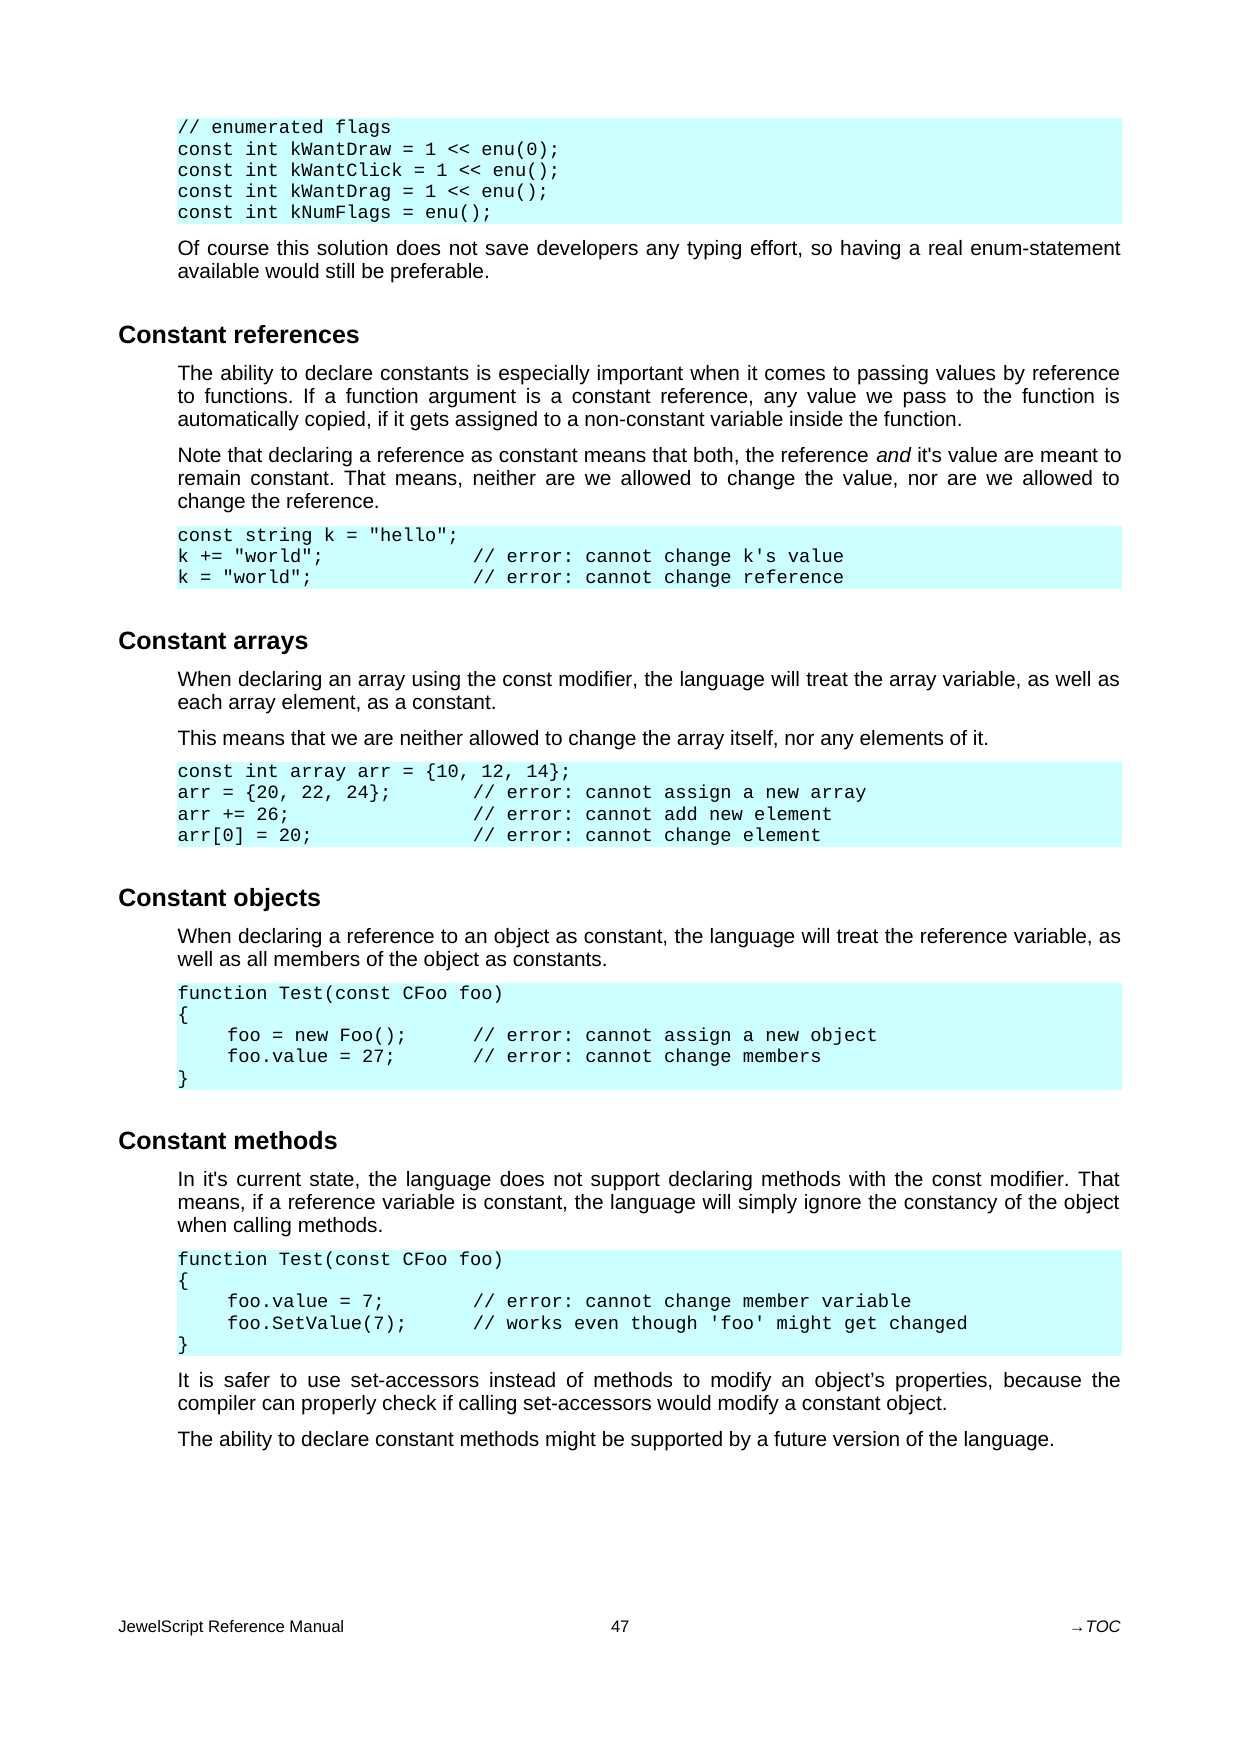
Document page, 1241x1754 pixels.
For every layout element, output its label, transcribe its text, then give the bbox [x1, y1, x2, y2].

text The ability to declare constant methods might be supported by a future version of the language. [177, 1427, 1122, 1451]
text function Test(const CFoo foo) { foo.value = 7; // error: cannot change member variable foo.SetValue(7); // works even though 'foo' might get changed } [177, 1250, 1122, 1356]
text // enumerated flags const int kWantDraw = 1 << enu(0); const int kWantClick = 1 << enu(); const int kWantDrag = 1 << enu(); const int kNumFlags = enu(); [177, 118, 1122, 224]
text Note that declaring a reference as constant means that both, the reference and it's value are meant to remain constant. That means, neither are we allowed to change the value, nor are we allowed to change the reference. [177, 443, 1122, 513]
text const string k = "hello"; k += "world"; // error: cannot change k's value k = "world"; // error: cannot change reference [177, 526, 1122, 589]
text This means that we are neither allowed to change the array itself, nor any elements of it. [177, 726, 1122, 749]
subtitle Constant objects [118, 884, 1122, 912]
subtitle Constant methods [118, 1127, 1122, 1155]
text When declaring an array using the const modifier, the language will treat the array variable, as well as each array element, as a constant. [177, 667, 1122, 713]
text It is safer to use set-accessors instead of methods to modify an object’s properties, because the compiler can properly check if calling set-accessors would modify a constant object. [177, 1368, 1122, 1415]
text The ability to declare constants is especially important when it comes to passing values by reference to functions. If a function argument is a constant reference, any value we pass to the function is automatically copied, if it gets assigned to a non-constant variable inside the function. [177, 361, 1122, 431]
text Of course this solution does not save developers any typing effort, so having a real enum-statement available would still be preferable. [177, 237, 1122, 283]
subtitle Constant references [118, 321, 1122, 349]
text function Test(const CFoo foo) { foo = new Foo(); // error: cannot assign a new object foo.value = 27; // error: cannot change members } [177, 983, 1122, 1090]
text In it's current state, the language does not support declaring methods with the const modifier. That means, if a reference variable is constant, the language will simply ignore the constancy of the object when calling methods. [177, 1168, 1122, 1237]
text When declaring a reference to an object as constant, the language will treat the reference variable, as well as all members of the object as constants. [177, 924, 1122, 971]
subtitle Constant arrays [118, 627, 1122, 654]
text const int array arr = {10, 12, 14}; arr = {20, 22, 24}; // error: cannot assign a new array arr += 26; // error: cannot add new element arr[0] = 20; // error: cannot change element [177, 762, 1122, 847]
